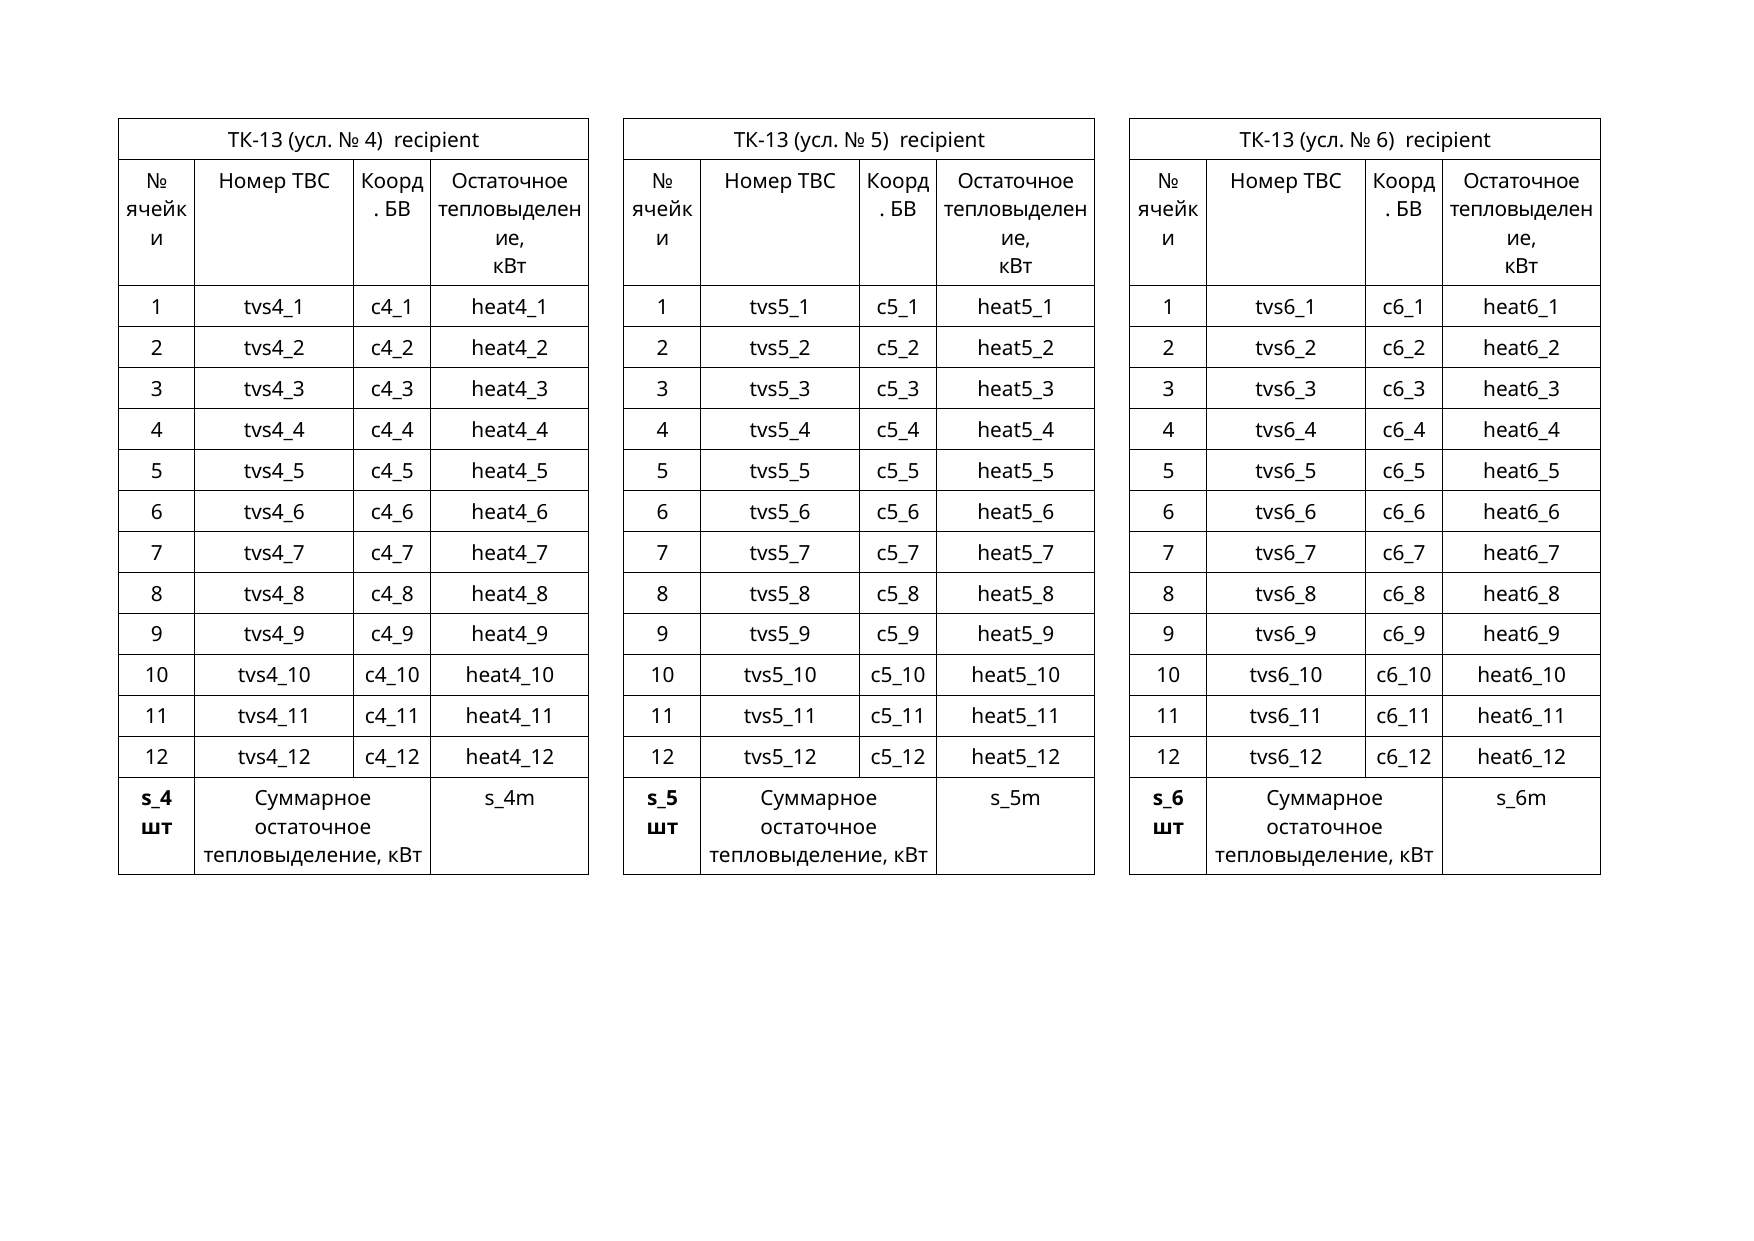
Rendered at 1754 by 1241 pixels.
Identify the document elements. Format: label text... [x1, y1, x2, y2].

table_cell s_5m [937, 778, 1094, 874]
table_cell heat5_4 [937, 409, 1094, 449]
table_cell tvs5_6 [701, 491, 859, 531]
table_cell Остаточное тепловыделение, кВт [431, 160, 588, 285]
table_cell heat4_11 [431, 696, 588, 736]
table_cell tvs6_3 [1207, 368, 1365, 408]
table_cell c4_6 [354, 491, 430, 531]
table_cell 1 [624, 286, 700, 326]
table_cell 4 [624, 409, 700, 449]
table_cell 3 [119, 368, 194, 408]
table_cell 8 [1130, 573, 1206, 613]
table_cell heat4_10 [431, 655, 588, 695]
table_cell heat5_1 [937, 286, 1094, 326]
table_cell c4_5 [354, 450, 430, 490]
table_cell 10 [119, 655, 194, 695]
table_cell 6 [1130, 491, 1206, 531]
table_cell 2 [624, 327, 700, 367]
table_cell Остаточное тепловыделение, кВт [1443, 160, 1600, 285]
table_cell heat4_2 [431, 327, 588, 367]
table_cell 10 [624, 655, 700, 695]
table_cell Номер ТВС [1207, 160, 1365, 285]
table_cell tvs6_1 [1207, 286, 1365, 326]
table_cell 8 [119, 573, 194, 613]
table_cell c6_11 [1366, 696, 1442, 736]
table_cell 9 [1130, 614, 1206, 654]
table_cell c5_9 [860, 614, 936, 654]
table_cell tvs6_11 [1207, 696, 1365, 736]
table_cell Коорд. БВ [354, 160, 430, 285]
table_cell c6_3 [1366, 368, 1442, 408]
table_cell c6_5 [1366, 450, 1442, 490]
table_cell heat5_11 [937, 696, 1094, 736]
table_header ТК-13 (усл. № 4) recipient [119, 119, 588, 159]
table_cell c6_4 [1366, 409, 1442, 449]
table_cell 6 [119, 491, 194, 531]
table_cell heat6_8 [1443, 573, 1600, 613]
table_cell № ячейки [1130, 160, 1206, 285]
table_cell 1 [119, 286, 194, 326]
table_cell heat4_7 [431, 532, 588, 572]
table_cell c6_2 [1366, 327, 1442, 367]
table_cell c4_12 [354, 737, 430, 777]
table_cell c5_5 [860, 450, 936, 490]
table_cell c6_8 [1366, 573, 1442, 613]
table_cell c5_1 [860, 286, 936, 326]
table_cell heat4_3 [431, 368, 588, 408]
table_cell c6_12 [1366, 737, 1442, 777]
table_cell c5_4 [860, 409, 936, 449]
table_cell heat5_6 [937, 491, 1094, 531]
table_cell c4_4 [354, 409, 430, 449]
table_header ТК-13 (усл. № 5) recipient [624, 119, 1094, 159]
table_cell Суммарное остаточное тепловыделение, кВт [1207, 778, 1442, 874]
table_cell s_6m [1443, 778, 1600, 874]
table_cell heat6_1 [1443, 286, 1600, 326]
table_cell tvs5_5 [701, 450, 859, 490]
table_cell 5 [624, 450, 700, 490]
table_cell tvs6_6 [1207, 491, 1365, 531]
table_header ТК-13 (усл. № 6) recipient [1130, 119, 1600, 159]
table_cell c5_8 [860, 573, 936, 613]
table_cell heat6_12 [1443, 737, 1600, 777]
table_cell c5_2 [860, 327, 936, 367]
table_cell c4_2 [354, 327, 430, 367]
table_cell c5_12 [860, 737, 936, 777]
table_cell tvs5_9 [701, 614, 859, 654]
table_cell heat5_5 [937, 450, 1094, 490]
table_cell heat5_8 [937, 573, 1094, 613]
table_cell tvs4_4 [195, 409, 353, 449]
table_cell 9 [119, 614, 194, 654]
table_cell tvs6_7 [1207, 532, 1365, 572]
table_cell tvs4_3 [195, 368, 353, 408]
table_cell heat4_12 [431, 737, 588, 777]
table_cell c5_10 [860, 655, 936, 695]
table_cell tvs4_2 [195, 327, 353, 367]
table_cell tvs4_8 [195, 573, 353, 613]
table_cell tvs5_11 [701, 696, 859, 736]
table_cell Номер ТВС [195, 160, 353, 285]
table_cell s_6 шт [1130, 778, 1206, 874]
table_cell heat6_9 [1443, 614, 1600, 654]
table_cell tvs5_12 [701, 737, 859, 777]
table_cell c6_10 [1366, 655, 1442, 695]
table_cell 9 [624, 614, 700, 654]
table_cell tvs5_2 [701, 327, 859, 367]
table_cell heat5_10 [937, 655, 1094, 695]
table_cell tvs6_5 [1207, 450, 1365, 490]
table_cell c4_10 [354, 655, 430, 695]
table_cell № ячейки [119, 160, 194, 285]
table_cell 8 [624, 573, 700, 613]
table_cell c4_8 [354, 573, 430, 613]
table_cell 12 [119, 737, 194, 777]
table_cell tvs6_8 [1207, 573, 1365, 613]
table_cell 11 [1130, 696, 1206, 736]
table_cell c6_6 [1366, 491, 1442, 531]
table_cell c4_3 [354, 368, 430, 408]
table_cell c4_9 [354, 614, 430, 654]
table_cell tvs5_3 [701, 368, 859, 408]
table_cell 12 [624, 737, 700, 777]
table_cell 7 [119, 532, 194, 572]
table_cell 3 [624, 368, 700, 408]
table_cell tvs4_7 [195, 532, 353, 572]
table_cell heat5_12 [937, 737, 1094, 777]
table_cell tvs5_10 [701, 655, 859, 695]
table_cell heat4_6 [431, 491, 588, 531]
table_cell 7 [624, 532, 700, 572]
table_cell heat4_1 [431, 286, 588, 326]
table_cell 1 [1130, 286, 1206, 326]
table_cell c5_11 [860, 696, 936, 736]
table_cell heat4_4 [431, 409, 588, 449]
table_cell tvs5_1 [701, 286, 859, 326]
table_cell heat6_3 [1443, 368, 1600, 408]
table_cell 11 [624, 696, 700, 736]
table_cell heat4_9 [431, 614, 588, 654]
table_cell heat6_2 [1443, 327, 1600, 367]
table_cell 4 [119, 409, 194, 449]
table_cell heat6_5 [1443, 450, 1600, 490]
table_cell 6 [624, 491, 700, 531]
table_cell 2 [1130, 327, 1206, 367]
table_cell c5_6 [860, 491, 936, 531]
table_cell heat5_9 [937, 614, 1094, 654]
table_cell c6_7 [1366, 532, 1442, 572]
table_cell tvs4_1 [195, 286, 353, 326]
table_cell tvs6_10 [1207, 655, 1365, 695]
table_cell heat6_4 [1443, 409, 1600, 449]
table_cell heat6_11 [1443, 696, 1600, 736]
table_cell 7 [1130, 532, 1206, 572]
table_cell c4_11 [354, 696, 430, 736]
table_cell heat5_2 [937, 327, 1094, 367]
table_cell c4_7 [354, 532, 430, 572]
table_cell tvs4_10 [195, 655, 353, 695]
table_cell Номер ТВС [701, 160, 859, 285]
table_cell 5 [1130, 450, 1206, 490]
table_cell Суммарное остаточное тепловыделение, кВт [195, 778, 430, 874]
table_cell 4 [1130, 409, 1206, 449]
table_cell 10 [1130, 655, 1206, 695]
table_cell tvs4_9 [195, 614, 353, 654]
table_cell heat5_3 [937, 368, 1094, 408]
table_cell s_4m [431, 778, 588, 874]
table_cell tvs6_2 [1207, 327, 1365, 367]
table_cell heat4_8 [431, 573, 588, 613]
table_cell heat4_5 [431, 450, 588, 490]
table_cell 12 [1130, 737, 1206, 777]
table_cell 11 [119, 696, 194, 736]
table_cell s_5 шт [624, 778, 700, 874]
table_cell 5 [119, 450, 194, 490]
table_cell Суммарное остаточное тепловыделение, кВт [701, 778, 936, 874]
table_cell tvs4_12 [195, 737, 353, 777]
table_cell Остаточное тепловыделение, кВт [937, 160, 1094, 285]
table_cell 3 [1130, 368, 1206, 408]
table_cell heat6_6 [1443, 491, 1600, 531]
table_cell tvs6_9 [1207, 614, 1365, 654]
table_cell c5_3 [860, 368, 936, 408]
table_cell tvs5_7 [701, 532, 859, 572]
table_cell heat6_10 [1443, 655, 1600, 695]
table_cell heat6_7 [1443, 532, 1600, 572]
table_cell № ячейки [624, 160, 700, 285]
table_cell tvs6_4 [1207, 409, 1365, 449]
table_cell tvs4_6 [195, 491, 353, 531]
table_cell c5_7 [860, 532, 936, 572]
table_cell tvs4_11 [195, 696, 353, 736]
table_cell tvs5_4 [701, 409, 859, 449]
table_cell c6_9 [1366, 614, 1442, 654]
table_cell Коорд. БВ [1366, 160, 1442, 285]
table_cell c4_1 [354, 286, 430, 326]
table_cell Коорд. БВ [860, 160, 936, 285]
table_cell c6_1 [1366, 286, 1442, 326]
table_cell tvs6_12 [1207, 737, 1365, 777]
table_cell s_4 шт [119, 778, 194, 874]
table_cell tvs4_5 [195, 450, 353, 490]
table_cell tvs5_8 [701, 573, 859, 613]
table_cell heat5_7 [937, 532, 1094, 572]
table_cell 2 [119, 327, 194, 367]
